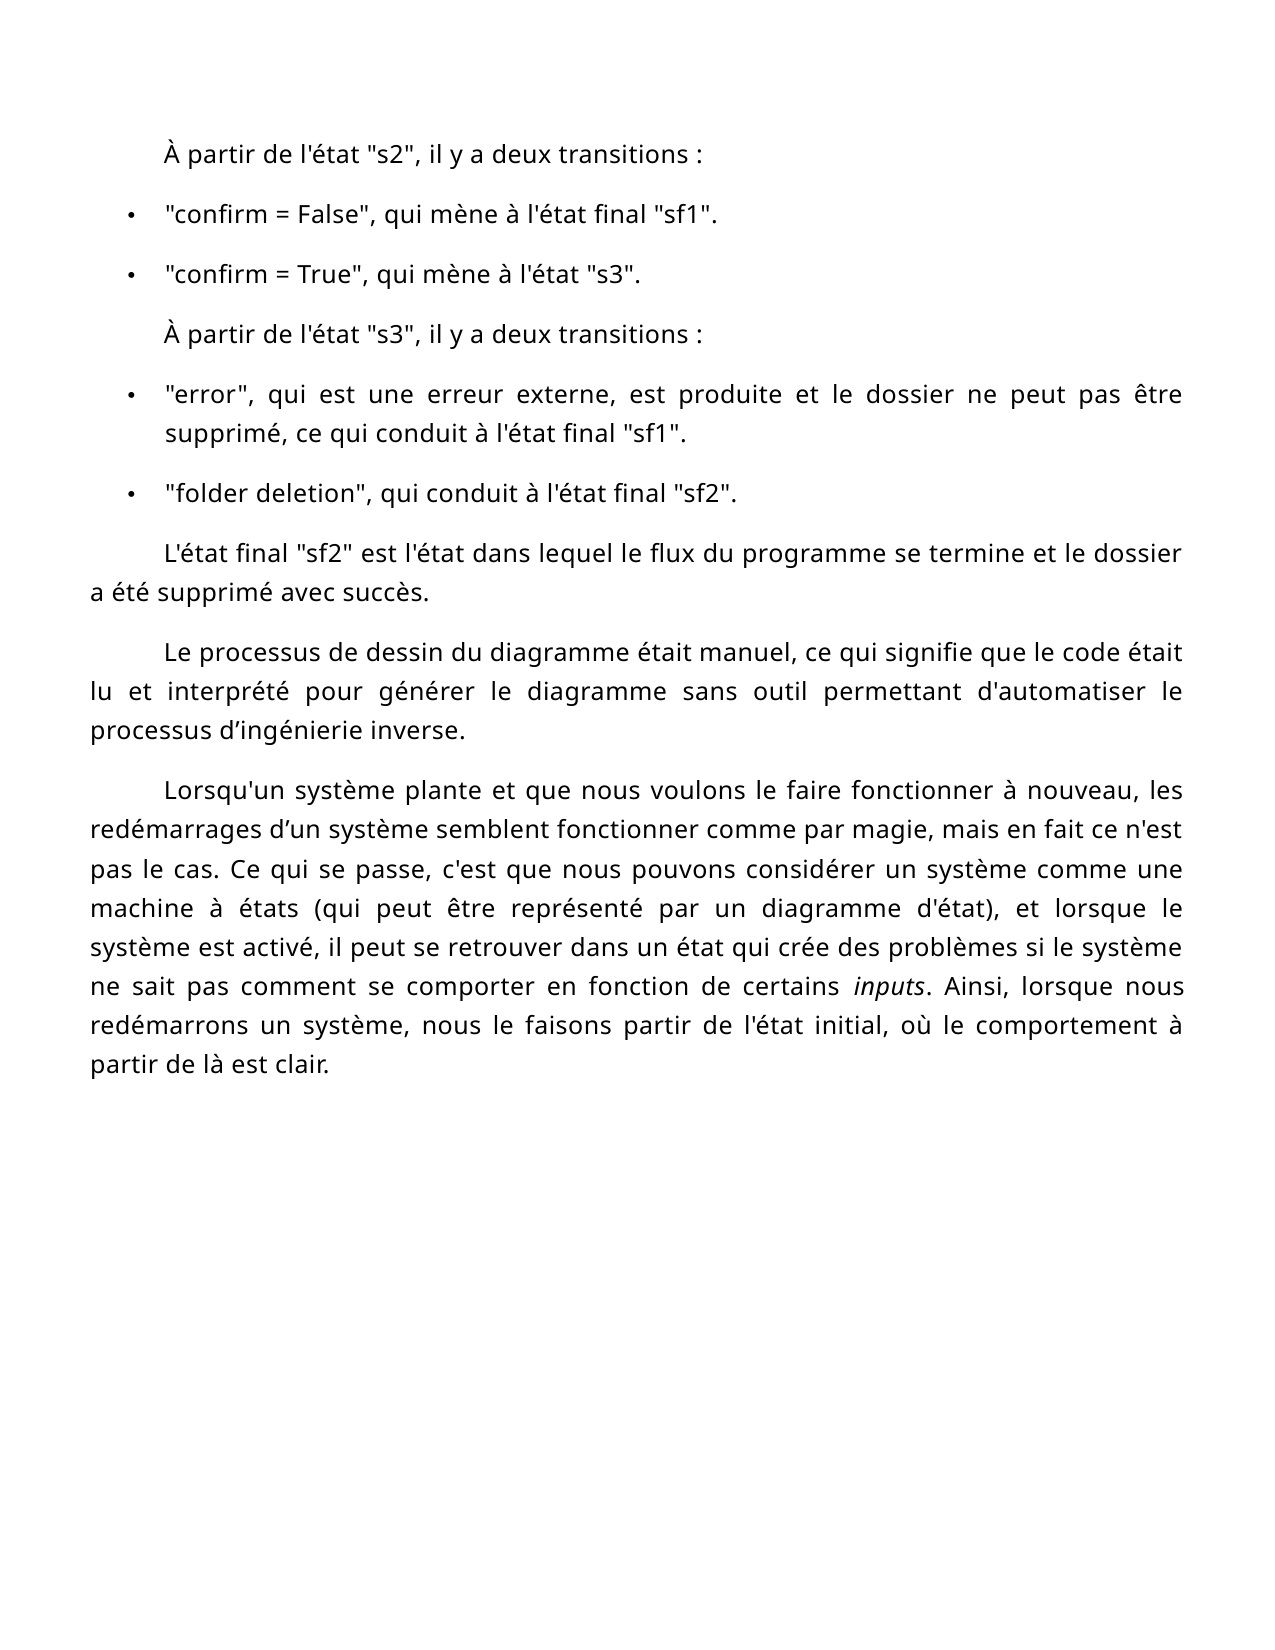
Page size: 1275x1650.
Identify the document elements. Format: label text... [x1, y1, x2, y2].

list "error", qui est une erreur externe, est produite et le dossier ne peut pas être supprimé, ce qui conduit à l'état final "sf1". [127, 376, 1185, 449]
text À partir de l'état "s3", il y a deux transitions : [90, 316, 1185, 350]
text Le processus de dessin du diagramme était manuel, ce qui signifie que le code était lu et interprété pour générer le diagramme sans outil permettant d'automatiser le processus d’ingénierie inverse. [90, 634, 1185, 747]
list "confirm = False", qui mène à l'état final "sf1". [127, 196, 1185, 230]
list "confirm = True", qui mène à l'état "s3". [127, 256, 1185, 290]
text Lorsqu'un système plante et que nous voulons le faire fonctionner à nouveau, les redémarrages d’un système semblent fonctionner comme par magie, mais en fait ce n'est pas le cas. Ce qui se passe, c'est que nous pouvons considérer un système comme une machine à états (qui peut être représenté par un diagramme d'état), et lorsque le système est activé, il peut se retrouver dans un état qui crée des problèmes si le système ne sait pas comment se comporter en fonction de certains inputs. Ainsi, lorsque nous redémarrons un système, nous le faisons partir de l'état initial, où le comportement à partir de là est clair. [90, 773, 1185, 1081]
list "folder deletion", qui conduit à l'état final "sf2". [127, 475, 1185, 509]
text À partir de l'état "s2", il y a deux transitions : [90, 136, 1185, 170]
text L'état final "sf2" est l'état dans lequel le flux du programme se termine et le dossier a été supprimé avec succès. [90, 535, 1185, 609]
